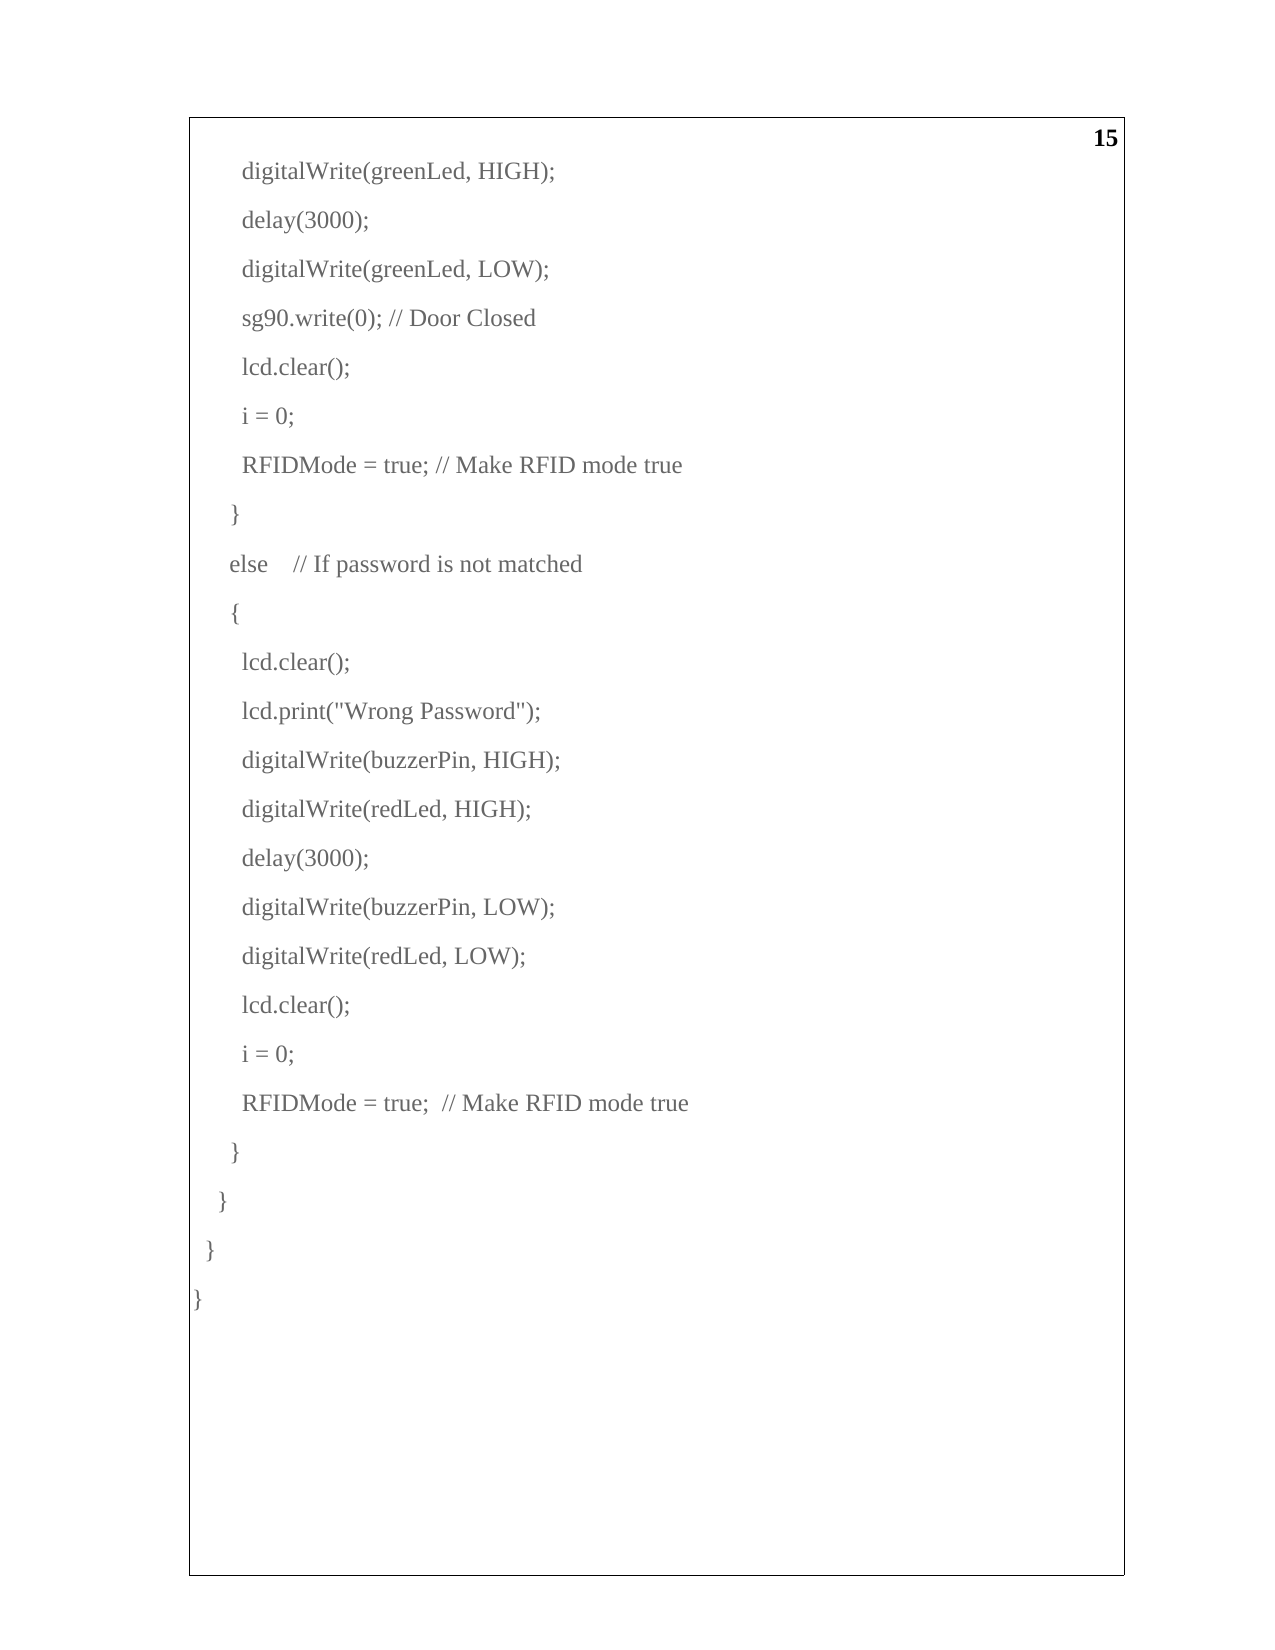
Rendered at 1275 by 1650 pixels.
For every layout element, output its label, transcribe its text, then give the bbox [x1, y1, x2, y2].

text lcd.clear(); [192, 352, 1121, 381]
text lcd.clear(); [192, 990, 1121, 1019]
text digitalWrite(redLed, HIGH); [192, 794, 1121, 823]
text i = 0; [192, 1039, 1121, 1068]
text digitalWrite(buzzerPin, HIGH); [192, 745, 1121, 774]
text digitalWrite(greenLed, LOW); [192, 254, 1121, 283]
text } [192, 1236, 1121, 1264]
text { [192, 598, 1121, 626]
text else // If password is not matched [192, 549, 1121, 577]
text digitalWrite(redLed, LOW); [192, 941, 1121, 970]
text } [192, 1137, 1121, 1166]
text lcd.clear(); [192, 647, 1121, 676]
text digitalWrite(greenLed, HIGH); [192, 156, 1121, 185]
text i = 0; [192, 401, 1121, 430]
text delay(3000); [192, 205, 1121, 234]
text } [192, 499, 1121, 528]
text } [192, 1186, 1121, 1215]
text digitalWrite(buzzerPin, LOW); [192, 892, 1121, 921]
text RFIDMode = true; // Make RFID mode true [192, 1088, 1121, 1117]
text } [192, 1284, 1121, 1313]
text RFIDMode = true; // Make RFID mode true [192, 451, 1121, 479]
text delay(3000); [192, 843, 1121, 872]
text lcd.print("Wrong Password"); [192, 696, 1121, 724]
text sg90.write(0); // Door Closed [192, 303, 1121, 332]
